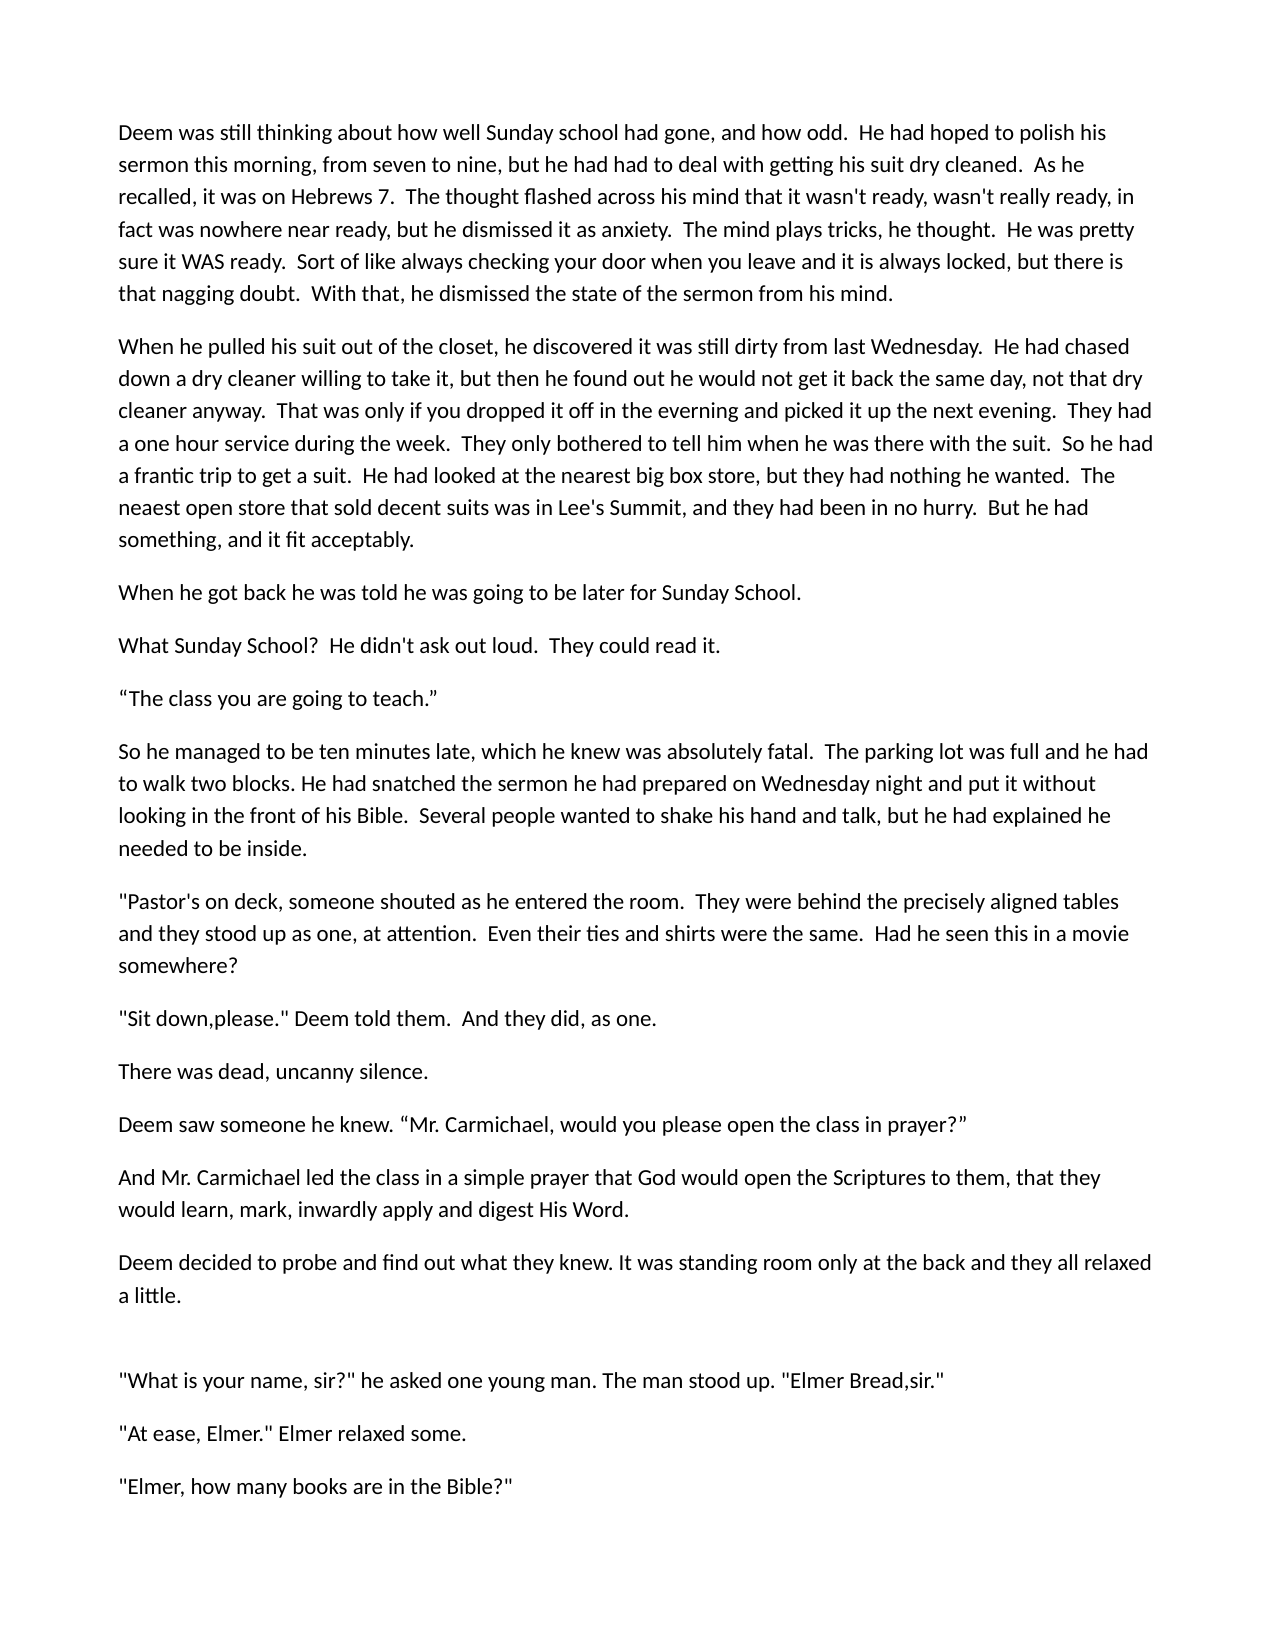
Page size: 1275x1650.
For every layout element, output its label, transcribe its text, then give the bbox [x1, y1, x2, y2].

text "Elmer, how many books are in the Bible?" [118, 1472, 1157, 1500]
text Deem decided to probe and find out what they knew. It was standing room only at the back and they all relaxed a little. [118, 1248, 1157, 1341]
text "What is your name, sir?" he asked one young man. The man stood up. "Elmer Bread,sir." [118, 1366, 1157, 1394]
text When he got back he was told he was going to be later for Sunday School. [118, 578, 1157, 606]
text Deem saw someone he knew. “Mr. Carmichael, would you please open the class in prayer?” [118, 1110, 1157, 1138]
text When he pulled his suit out of the closet, he discovered it was still dirty from last Wednesday. He had chased down a dry cleaner willing to take it, but then he found out he would not get it back the same day, not that dry cleaner anyway. That was only if you dropped it off in the everning and picked it up the next evening. They had a one hour service during the week. They only bothered to tell him when he was there with the suit. So he had a frantic trip to get a suit. He had looked at the nearest big box store, but they had nothing he wanted. The neaest open store that sold decent suits was in Lee's Summit, and they had been in no hurry. But he had something, and it fit acceptably. [118, 332, 1157, 553]
text "Sit down,please." Deem told them. And they did, as one. [118, 1004, 1157, 1032]
text What Sunday School? He didn't ask out loud. They could read it. [118, 631, 1157, 659]
text "Pastor's on deck, someone shouted as he entered the room. They were behind the precisely aligned tables and they stood up as one, at attention. Even their ties and shirts were the same. Had he seen this in a movie somewhere? [118, 887, 1157, 979]
text Deem was still thinking about how well Sunday school had gone, and how odd. He had hoped to polish his sermon this morning, from seven to nine, but he had had to deal with getting his suit dry cleaned. As he recalled, it was on Hebrews 7. The thought flashed across his mind that it wasn't ready, wasn't really ready, in fact was nowhere near ready, but he dismissed it as anxiety. The mind plays tricks, he thought. He was pretty sure it WAS ready. Sort of like always checking your door when you leave and it is always locked, but there is that nagging doubt. With that, he dismissed the state of the sermon from his mind. [118, 118, 1157, 307]
text So he managed to be ten minutes late, which he knew was absolutely fatal. The parking lot was full and he had to walk two blocks. He had snatched the sermon he had prepared on Wednesday night and put it without looking in the front of his Bible. Several people wanted to shake his hand and talk, but he had explained he needed to be inside. [118, 737, 1157, 862]
text And Mr. Carmichael led the class in a simple prayer that God would open the Scriptures to them, that they would learn, mark, inwardly apply and digest His Word. [118, 1163, 1157, 1223]
text There was dead, uncanny silence. [118, 1057, 1157, 1085]
text "At ease, Elmer." Elmer relaxed some. [118, 1419, 1157, 1447]
text “The class you are going to teach.” [118, 684, 1157, 712]
